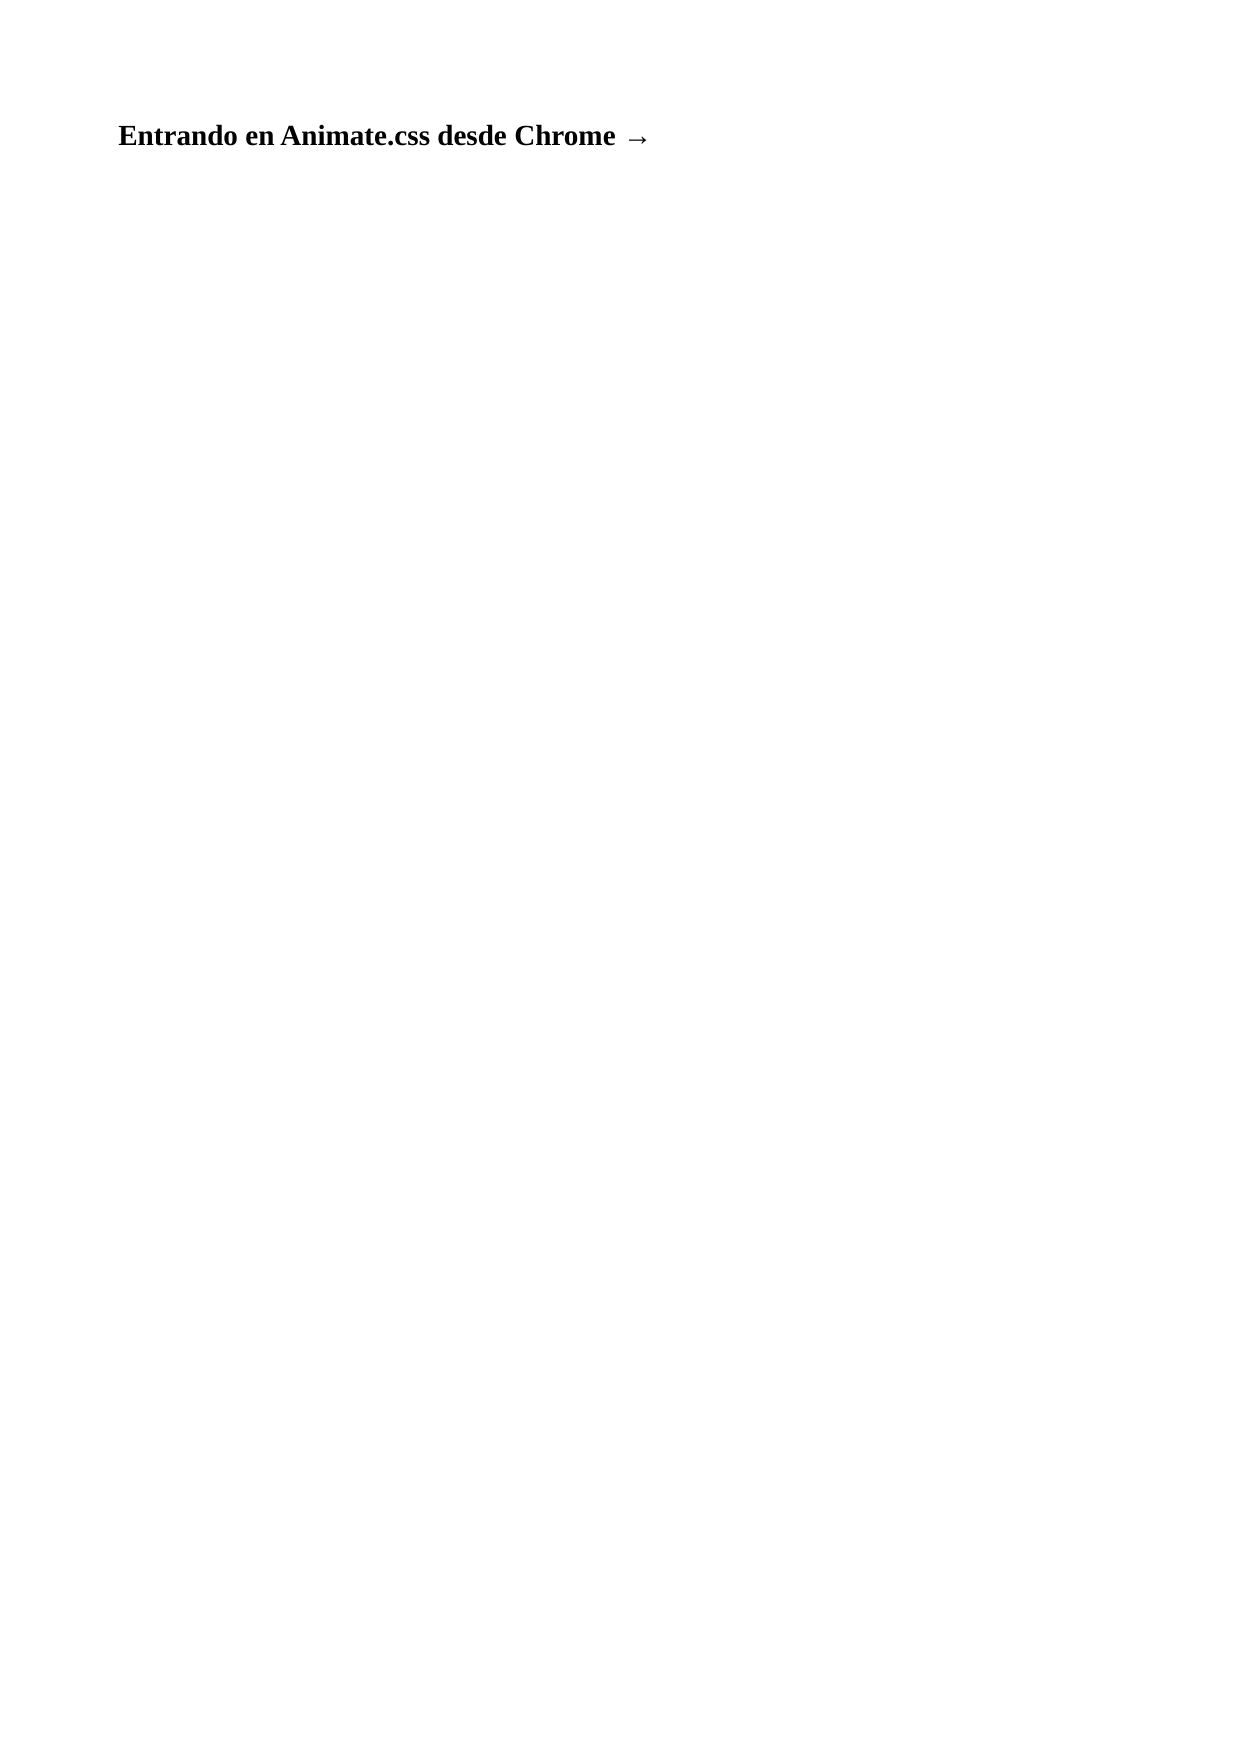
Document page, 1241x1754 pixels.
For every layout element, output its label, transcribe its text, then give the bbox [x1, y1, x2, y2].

text Entrando en Animate.css desde Chrome → [118, 118, 1122, 152]
